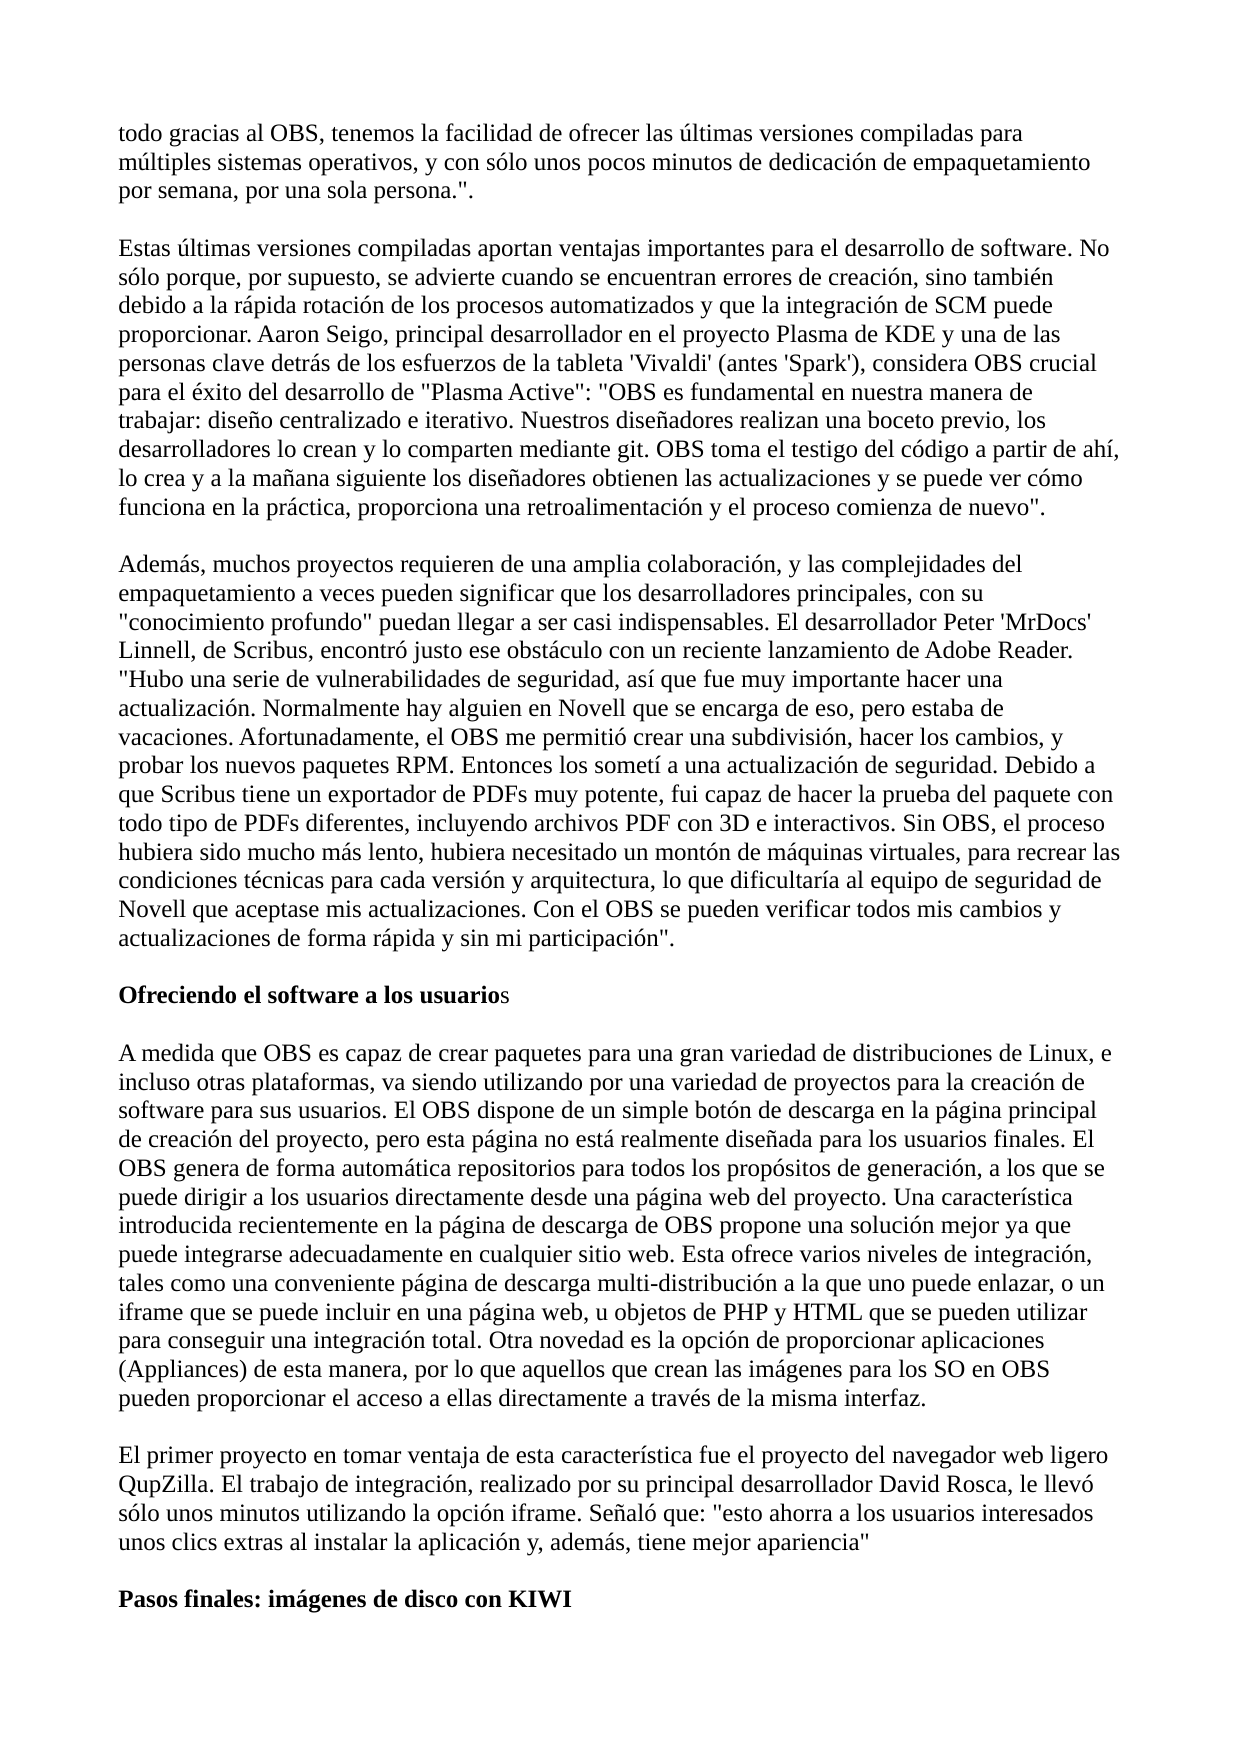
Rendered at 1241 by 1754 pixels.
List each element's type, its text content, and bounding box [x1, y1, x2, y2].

text A medida que OBS es capaz de crear paquetes para una gran variedad de distribuciones de Linux, e incluso otras plataformas, va siendo utilizando por una variedad de proyectos para la creación de software para sus usuarios. El OBS dispone de un simple botón de descarga en la página principal de creación del proyecto, pero esta página no está realmente diseñada para los usuarios finales. El OBS genera de forma automática repositorios para todos los propósitos de generación, a los que se puede dirigir a los usuarios directamente desde una página web del proyecto. Una característica introducida recientemente en la página de descarga de OBS propone una solución mejor ya que puede integrarse adecuadamente en cualquier sitio web. Esta ofrece varios niveles de integración, tales como una conveniente página de descarga multi-distribución a la que uno puede enlazar, o un iframe que se puede incluir en una página web, u objetos de PHP y HTML que se pueden utilizar para conseguir una integración total. Otra novedad es la opción de proporcionar aplicaciones (Appliances) de esta manera, por lo que aquellos que crean las imágenes para los SO en OBS pueden proporcionar el acceso a ellas directamente a través de la misma interfaz. [118, 1038, 1122, 1412]
text Pasos finales: imágenes de disco con KIWI [118, 1584, 1122, 1613]
text El primer proyecto en tomar ventaja de esta característica fue el proyecto del navegador web ligero QupZilla. El trabajo de integración, realizado por su principal desarrollador David Rosca, le llevó sólo unos minutos utilizando la opción iframe. Señaló que: "esto ahorra a los usuarios interesados unos clics extras al instalar la aplicación y, además, tiene mejor apariencia" [118, 1441, 1122, 1556]
text Estas últimas versiones compiladas aportan ventajas importantes para el desarrollo de software. No sólo porque, por supuesto, se advierte cuando se encuentran errores de creación, sino también debido a la rápida rotación de los procesos automatizados y que la integración de SCM puede proporcionar. Aaron Seigo, principal desarrollador en el proyecto Plasma de KDE y una de las personas clave detrás de los esfuerzos de la tableta 'Vivaldi' (antes 'Spark'), considera OBS crucial para el éxito del desarrollo de "Plasma Active": "OBS es fundamental en nuestra manera de trabajar: diseño centralizado e iterativo. Nuestros diseñadores realizan una boceto previo, los desarrolladores lo crean y lo comparten mediante git. OBS toma el testigo del código a partir de ahí, lo crea y a la mañana siguiente los diseñadores obtienen las actualizaciones y se puede ver cómo funciona en la práctica, proporciona una retroalimentación y el proceso comienza de nuevo". [118, 233, 1122, 521]
text todo gracias al OBS, tenemos la facilidad de ofrecer las últimas versiones compiladas para múltiples sistemas operativos, y con sólo unos pocos minutos de dedicación de empaquetamiento por semana, por una sola persona.". [118, 118, 1122, 204]
text Además, muchos proyectos requieren de una amplia colaboración, y las complejidades del empaquetamiento a veces pueden significar que los desarrolladores principales, con su "conocimiento profundo" puedan llegar a ser casi indispensables. El desarrollador Peter 'MrDocs' Linnell, de Scribus, encontró justo ese obstáculo con un reciente lanzamiento de Adobe Reader. "Hubo una serie de vulnerabilidades de seguridad, así que fue muy importante hacer una actualización. Normalmente hay alguien en Novell que se encarga de eso, pero estaba de vacaciones. Afortunadamente, el OBS me permitió crear una subdivisión, hacer los cambios, y probar los nuevos paquetes RPM. Entonces los sometí a una actualización de seguridad. Debido a que Scribus tiene un exportador de PDFs muy potente, fui capaz de hacer la prueba del paquete con todo tipo de PDFs diferentes, incluyendo archivos PDF con 3D e interactivos. Sin OBS, el proceso hubiera sido mucho más lento, hubiera necesitado un montón de máquinas virtuales, para recrear las condiciones técnicas para cada versión y arquitectura, lo que dificultaría al equipo de seguridad de Novell que aceptase mis actualizaciones. Con el OBS se pueden verificar todos mis cambios y actualizaciones de forma rápida y sin mi participación". [118, 549, 1122, 952]
text Ofreciendo el software a los usuarios [118, 981, 1122, 1009]
